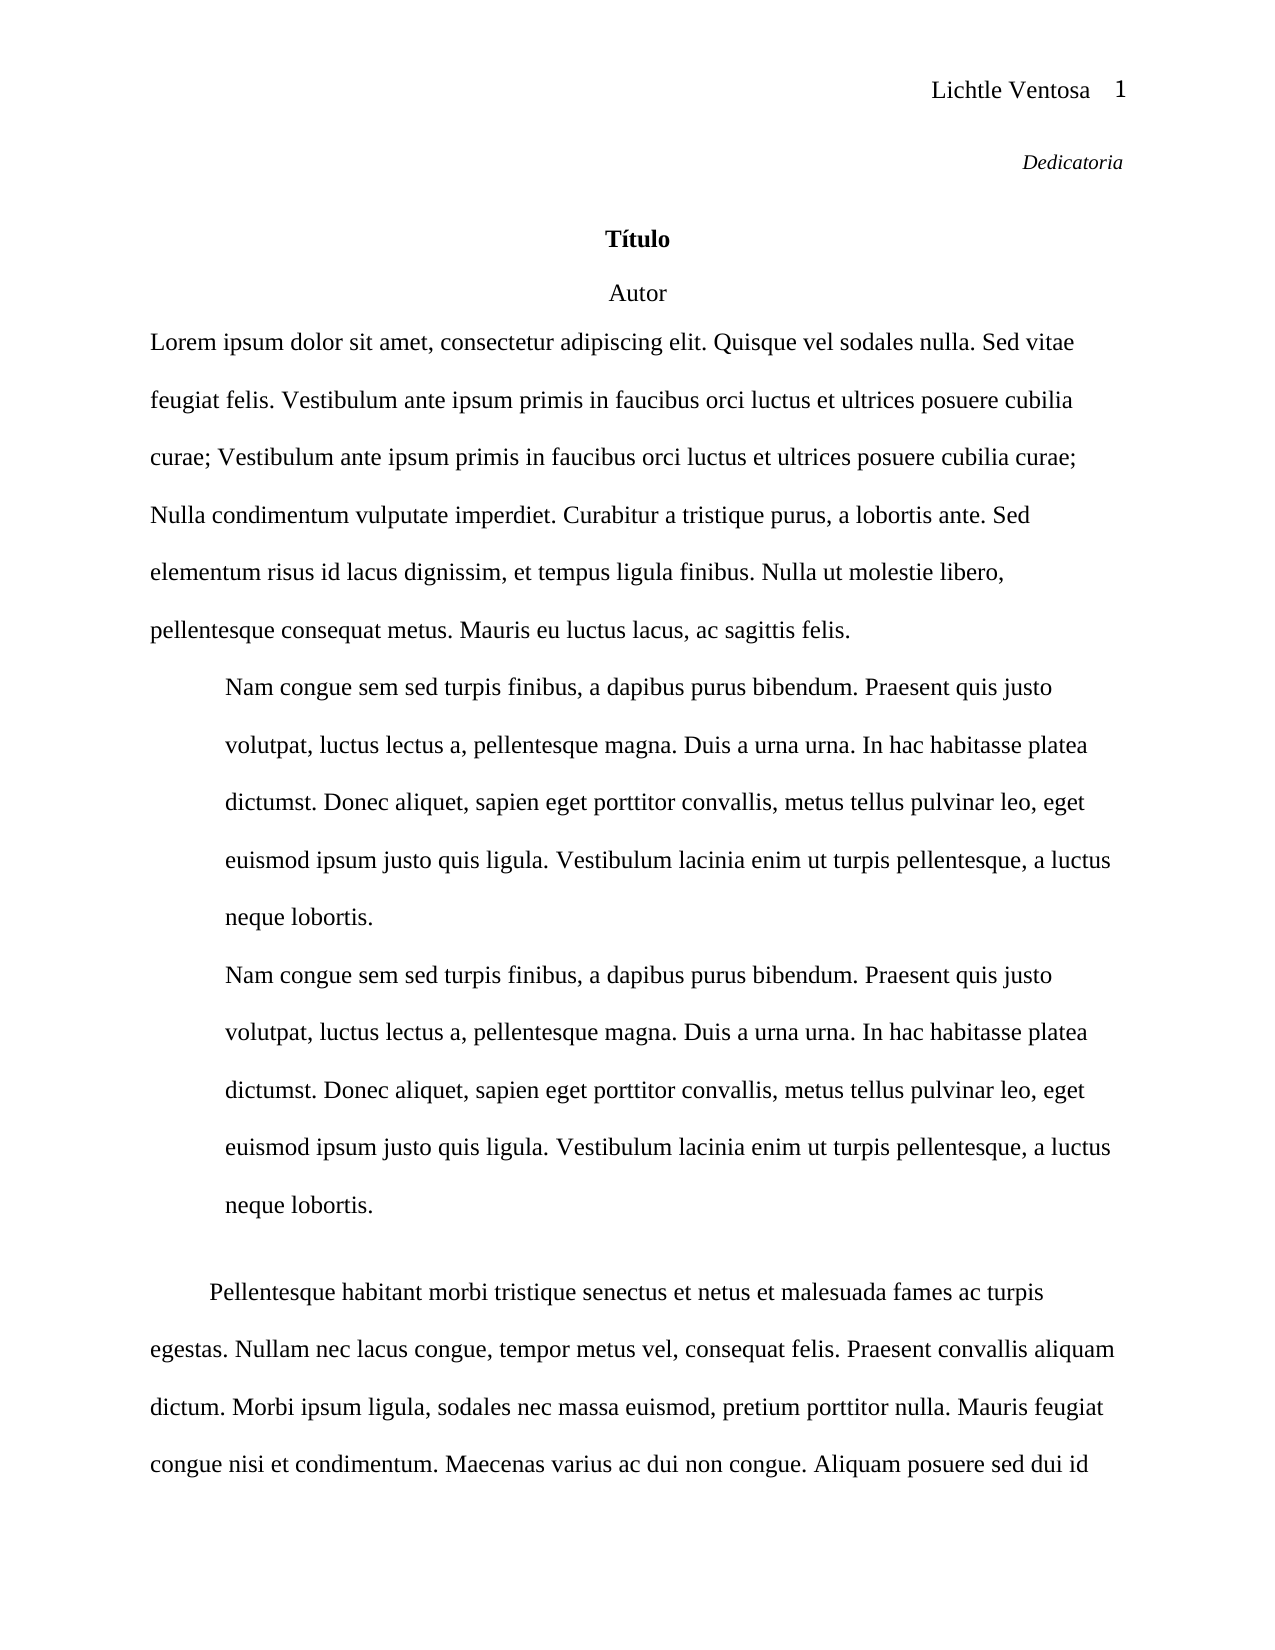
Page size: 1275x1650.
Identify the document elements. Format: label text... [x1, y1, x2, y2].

text Autor [150, 278, 1125, 307]
title Título [150, 224, 1125, 253]
text Lorem ipsum dolor sit amet, consectetur adipiscing elit. Quisque vel sodales nulla. Sed vitae feugiat felis. Vestibulum ante ipsum primis in faucibus orci luctus et ultrices posuere cubilia curae; Vestibulum ante ipsum primis in faucibus orci luctus et ultrices posuere cubilia curae; Nulla condimentum vulputate imperdiet. Curabitur a tristique purus, a lobortis ante. Sed elementum risus id lacus dignissim, et tempus ligula finibus. Nulla ut molestie libero, pellentesque consequat metus. Mauris eu luctus lacus, ac sagittis felis. [150, 327, 1125, 644]
text Nam congue sem sed turpis finibus, a dapibus purus bibendum. Praesent quis justo volutpat, luctus lectus a, pellentesque magna. Duis a urna urna. In hac habitasse platea dictumst. Donec aliquet, sapien eget porttitor convallis, metus tellus pulvinar leo, eget euismod ipsum justo quis ligula. Vestibulum lacinia enim ut turpis pellentesque, a luctus neque lobortis. [225, 672, 1125, 931]
text Nam congue sem sed turpis finibus, a dapibus purus bibendum. Praesent quis justo volutpat, luctus lectus a, pellentesque magna. Duis a urna urna. In hac habitasse platea dictumst. Donec aliquet, sapien eget porttitor convallis, metus tellus pulvinar leo, eget euismod ipsum justo quis ligula. Vestibulum lacinia enim ut turpis pellentesque, a luctus neque lobortis. [225, 960, 1125, 1219]
text Pellentesque habitant morbi tristique senectus et netus et malesuada fames ac turpis egestas. Nullam nec lacus congue, tempor metus vel, consequat felis. Praesent convallis aliquam dictum. Morbi ipsum ligula, sodales nec massa euismod, pretium porttitor nulla. Mauris feugiat congue nisi et condimentum. Maecenas varius ac dui non congue. Aliquam posuere sed dui id [150, 1277, 1125, 1478]
text Dedicatoria [150, 150, 1125, 174]
